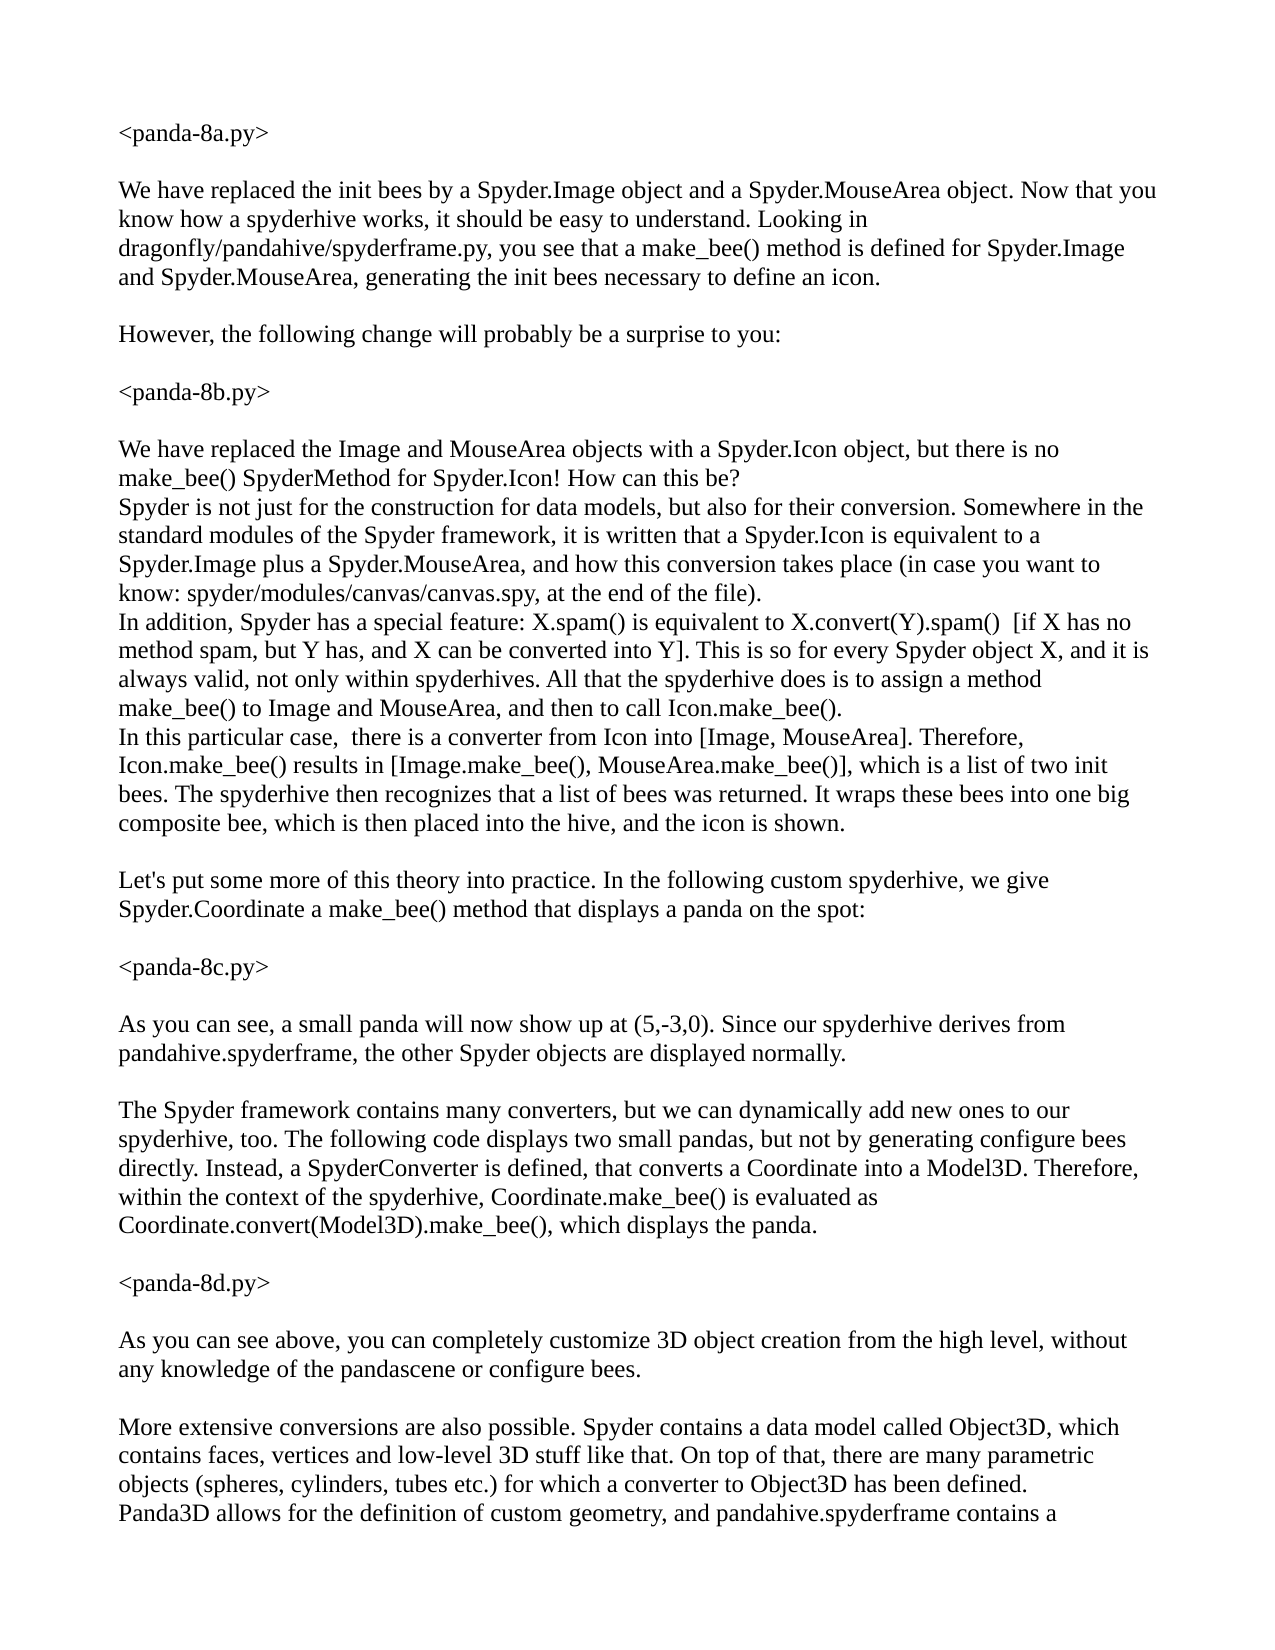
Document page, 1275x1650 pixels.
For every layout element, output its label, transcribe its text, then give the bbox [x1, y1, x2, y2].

text Panda3D allows for the definition of custom geometry, and pandahive.spyderframe contains a [118, 1498, 1157, 1527]
text <panda-8d.py> [118, 1268, 1157, 1297]
text In addition, Spyder has a special feature: X.spam() is equivalent to X.convert(Y).spam() [if X has no method spam, but Y has, and X can be converted into Y]. This is so for every Spyder object X, and it is always valid, not only within spyderhives. All that the spyderhive does is to assign a method make_bee() to Image and MouseArea, and then to call Icon.make_bee(). [118, 607, 1157, 722]
text <panda-8a.py> [118, 118, 1157, 147]
text The Spyder framework contains many converters, but we can dynamically add new ones to our spyderhive, too. The following code displays two small pandas, but not by generating configure bees directly. Instead, a SpyderConverter is defined, that converts a Coordinate into a Model3D. Therefore, within the context of the spyderhive, Coordinate.make_bee() is evaluated as Coordinate.convert(Model3D).make_bee(), which displays the panda. [118, 1096, 1157, 1239]
text <panda-8b.py> [118, 377, 1157, 406]
text As you can see, a small panda will now show up at (5,-3,0). Since our spyderhive derives from pandahive.spyderframe, the other Spyder objects are displayed normally. [118, 1009, 1157, 1067]
text We have replaced the Image and MouseArea objects with a Spyder.Icon object, but there is no make_bee() SpyderMethod for Spyder.Icon! How can this be? [118, 434, 1157, 492]
text However, the following change will probably be a surprise to you: [118, 319, 1157, 348]
text As you can see above, you can completely customize 3D object creation from the high level, without any knowledge of the pandascene or configure bees. [118, 1326, 1157, 1383]
text In this particular case, there is a converter from Icon into [Image, MouseArea]. Therefore, Icon.make_bee() results in [Image.make_bee(), MouseArea.make_bee()], which is a list of two init bees. The spyderhive then recognizes that a list of bees was returned. It wraps these bees into one big composite bee, which is then placed into the hive, and the icon is shown. [118, 722, 1157, 837]
text We have replaced the init bees by a Spyder.Image object and a Spyder.MouseArea object. Now that you know how a spyderhive works, it should be easy to understand. Looking in dragonfly/pandahive/spyderframe.py, you see that a make_bee() method is defined for Spyder.Image and Spyder.MouseArea, generating the init bees necessary to define an icon. [118, 176, 1157, 291]
text Spyder is not just for the construction for data models, but also for their conversion. Somewhere in the standard modules of the Spyder framework, it is written that a Spyder.Icon is equivalent to a Spyder.Image plus a Spyder.MouseArea, and how this conversion takes place (in case you want to know: spyder/modules/canvas/canvas.spy, at the end of the file). [118, 492, 1157, 607]
text <panda-8c.py> [118, 952, 1157, 981]
text Let's put some more of this theory into practice. In the following custom spyderhive, we give Spyder.Coordinate a make_bee() method that displays a panda on the spot: [118, 866, 1157, 923]
text More extensive conversions are also possible. Spyder contains a data model called Object3D, which contains faces, vertices and low-level 3D stuff like that. On top of that, there are many parametric objects (spheres, cylinders, tubes etc.) for which a converter to Object3D has been defined. [118, 1412, 1157, 1498]
